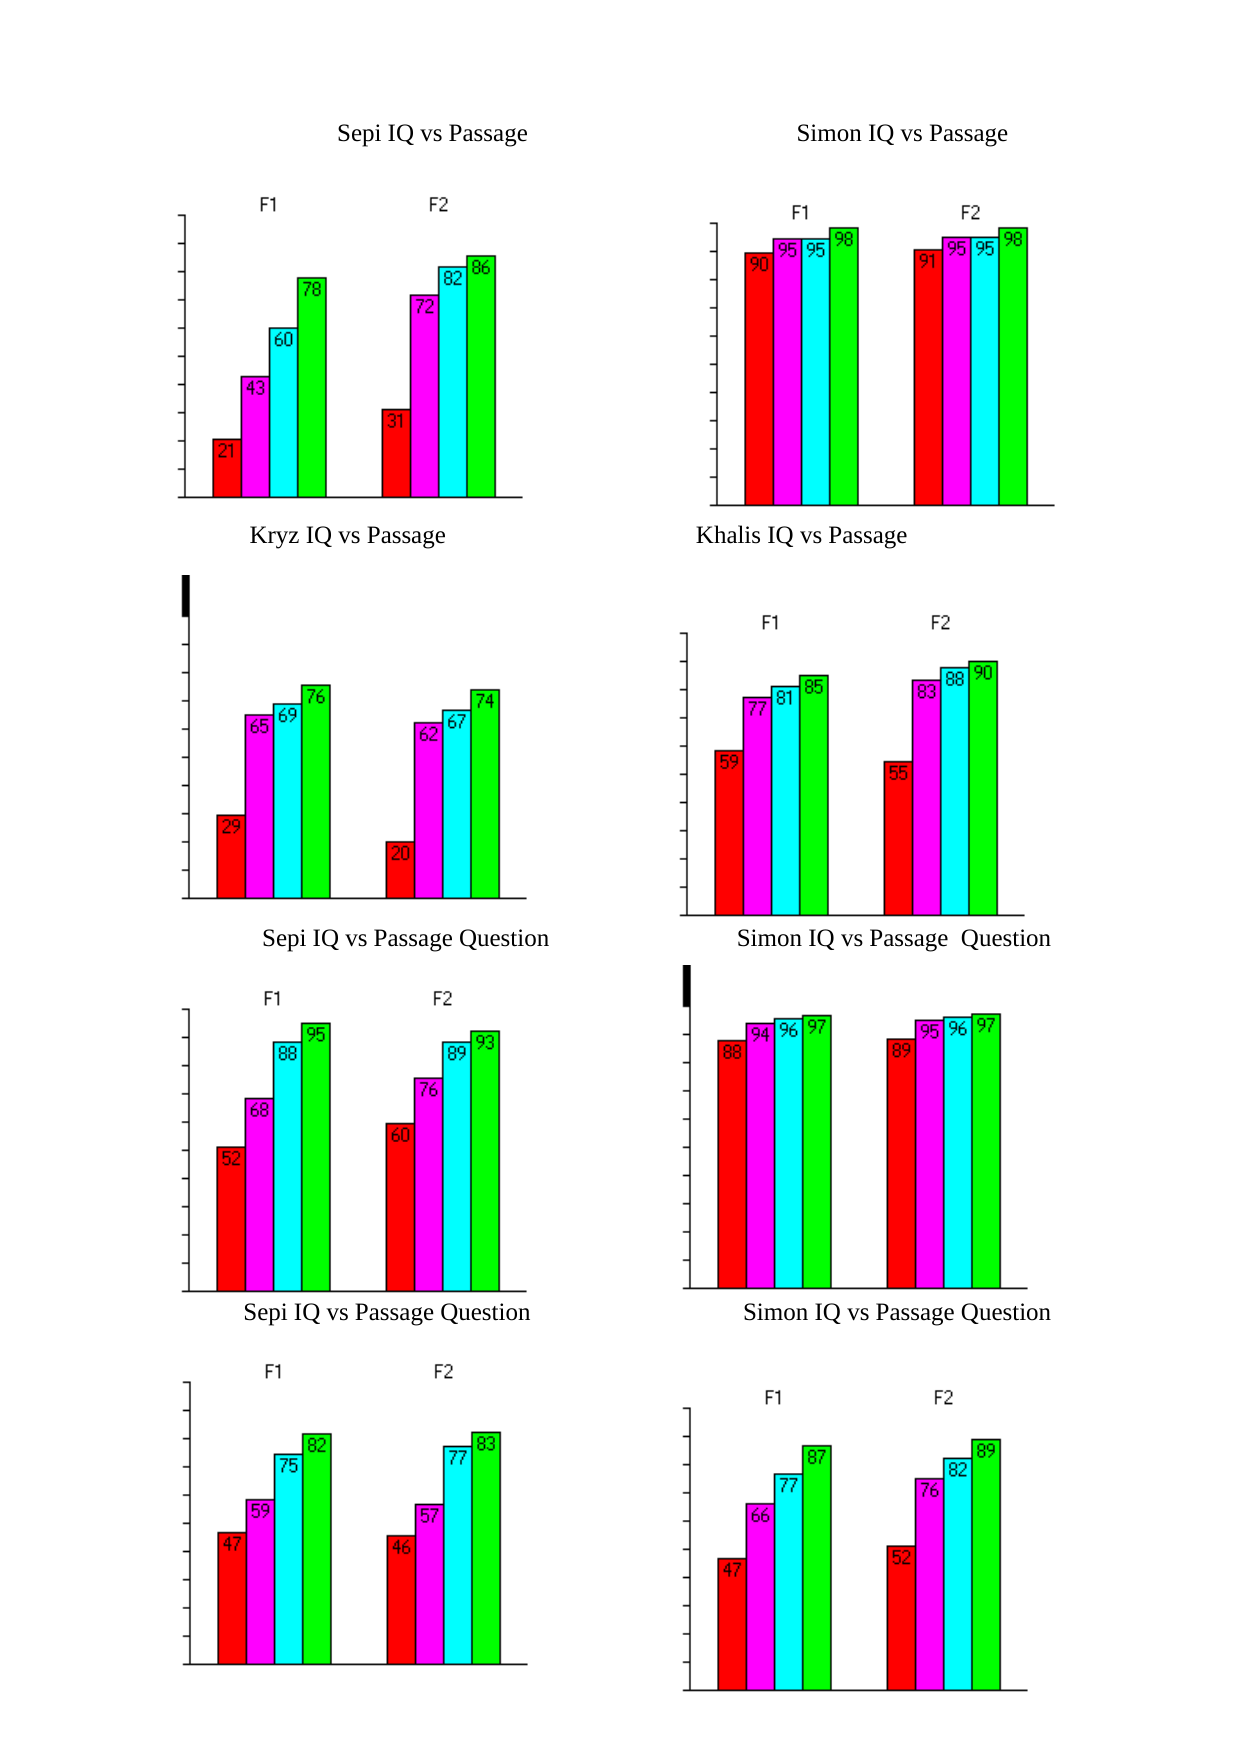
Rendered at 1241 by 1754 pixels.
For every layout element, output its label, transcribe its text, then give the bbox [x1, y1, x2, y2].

picture [608, 965, 1030, 1291]
text Sepi IQ vs Passage Simon IQ vs Passage [118, 118, 1122, 147]
picture [107, 968, 530, 1294]
text Sepi IQ vs Passage Question Simon IQ vs Passage Question [118, 1297, 1122, 1326]
picture [606, 592, 1028, 918]
picture [107, 575, 530, 901]
picture [103, 175, 526, 500]
picture [608, 1367, 1030, 1693]
text Sepi IQ vs Passage Question Simon IQ vs Passage Question [118, 923, 1122, 952]
picture [635, 182, 1058, 508]
picture [108, 1341, 530, 1667]
text Kryz IQ vs Passage Khalis IQ vs Passage [118, 521, 1122, 549]
